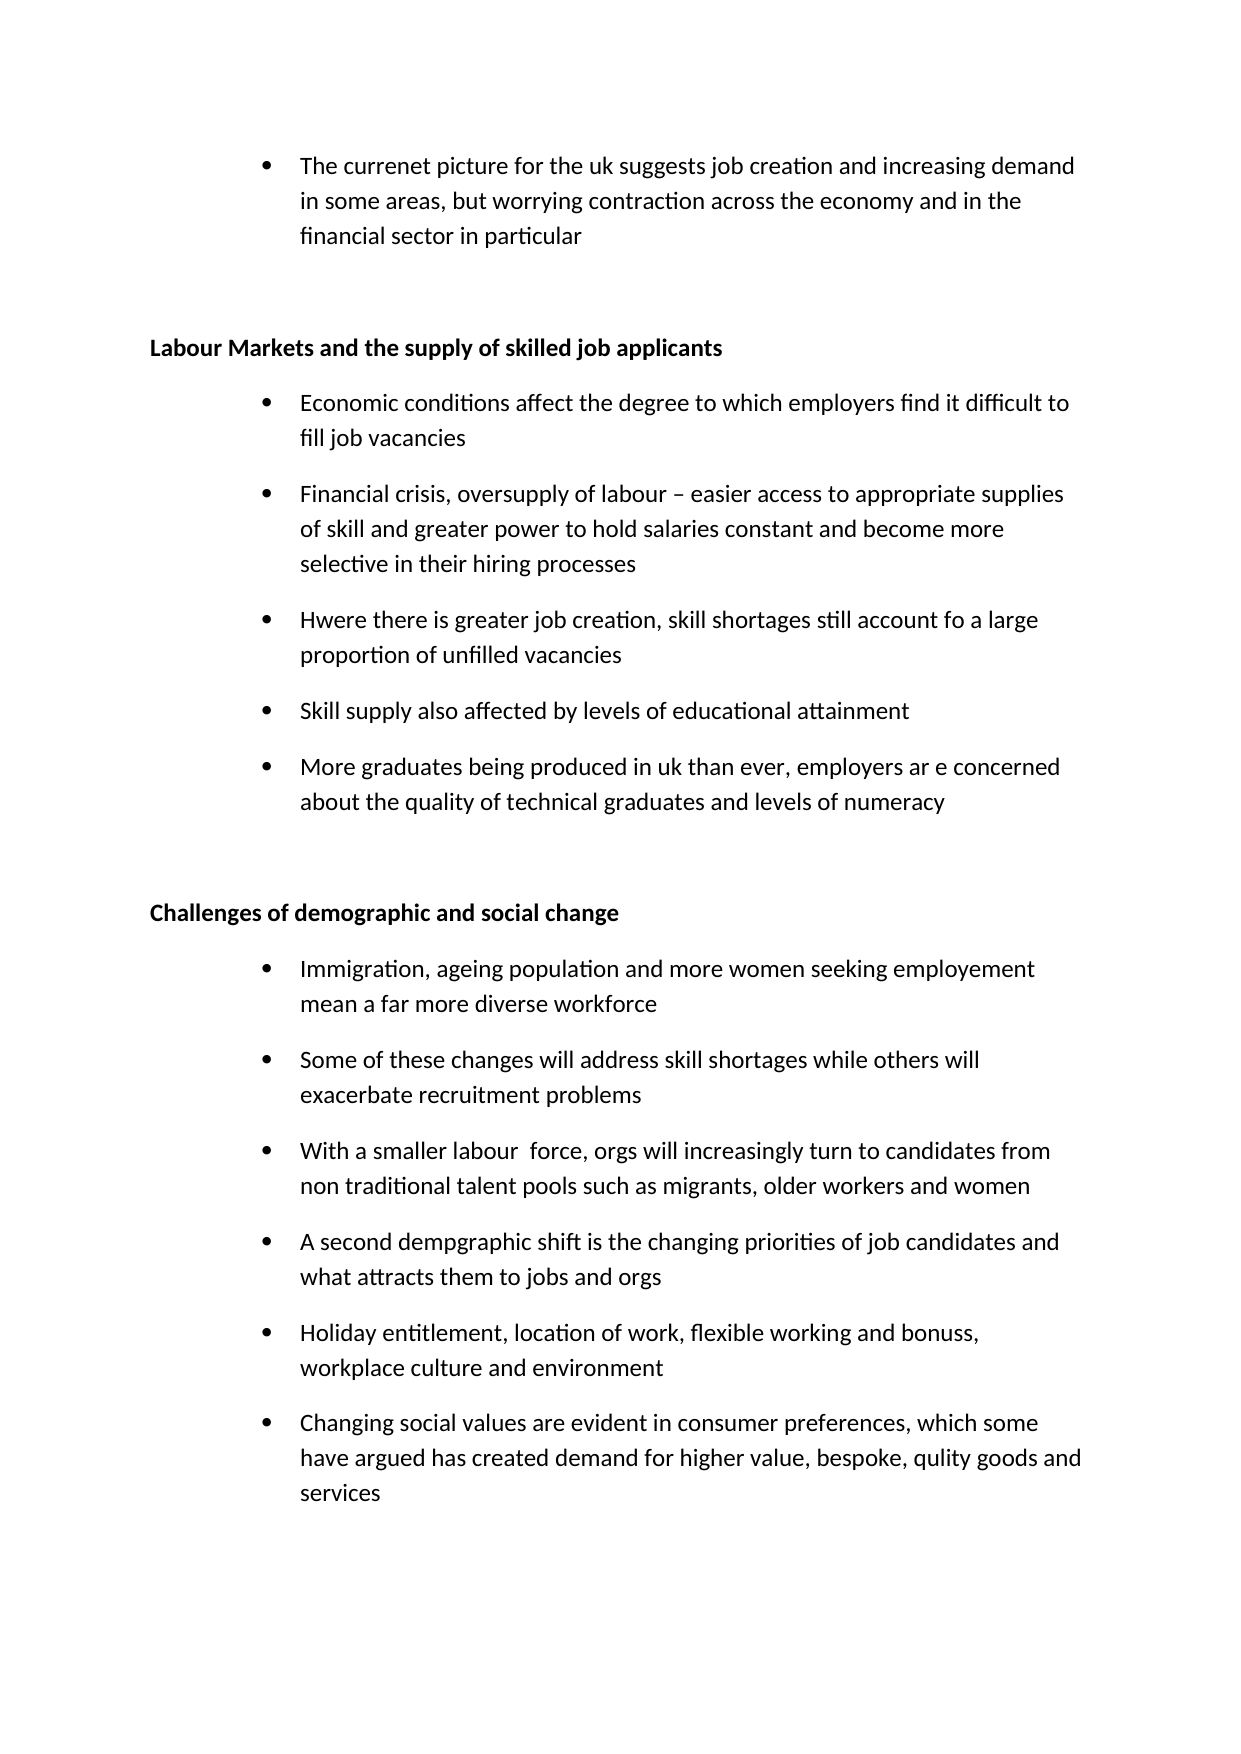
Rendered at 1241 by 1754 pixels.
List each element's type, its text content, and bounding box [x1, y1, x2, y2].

list Financial crisis, oversupply of labour – easier access to appropriate supplies of skill and greater power to hold salaries constant and become more selective in their hiring processes [262, 478, 1090, 579]
list Economic conditions affect the degree to which employers find it difficult to fill job vacancies [262, 387, 1090, 453]
list Some of these changes will address skill shortages while others will exacerbate recruitment problems [262, 1044, 1090, 1110]
text Labour Markets and the supply of skilled job applicants [150, 332, 1090, 362]
list More graduates being produced in uk than ever, employers ar e concerned about the quality of technical graduates and levels of numeracy [262, 751, 1090, 816]
list Holiday entitlement, location of work, flexible working and bonuss, workplace culture and environment [262, 1317, 1090, 1382]
list With a smaller labour force, orgs will increasingly turn to candidates from non traditional talent pools such as migrants, older workers and women [262, 1135, 1090, 1201]
list The currenet picture for the uk suggests job creation and increasing demand in some areas, but worrying contraction across the economy and in the financial sector in particular [262, 150, 1090, 251]
text Challenges of demographic and social change [150, 897, 1090, 928]
list Changing social values are evident in consumer preferences, which some have argued has created demand for higher value, bespoke, qulity goods and services [262, 1407, 1090, 1508]
list Hwere there is greater job creation, skill shortages still account fo a large proportion of unfilled vacancies [262, 604, 1090, 670]
list Skill supply also affected by levels of educational attainment [262, 695, 1090, 726]
list Immigration, ageing population and more women seeking employement mean a far more diverse workforce [262, 953, 1090, 1019]
list A second dempgraphic shift is the changing priorities of job candidates and what attracts them to jobs and orgs [262, 1226, 1090, 1291]
